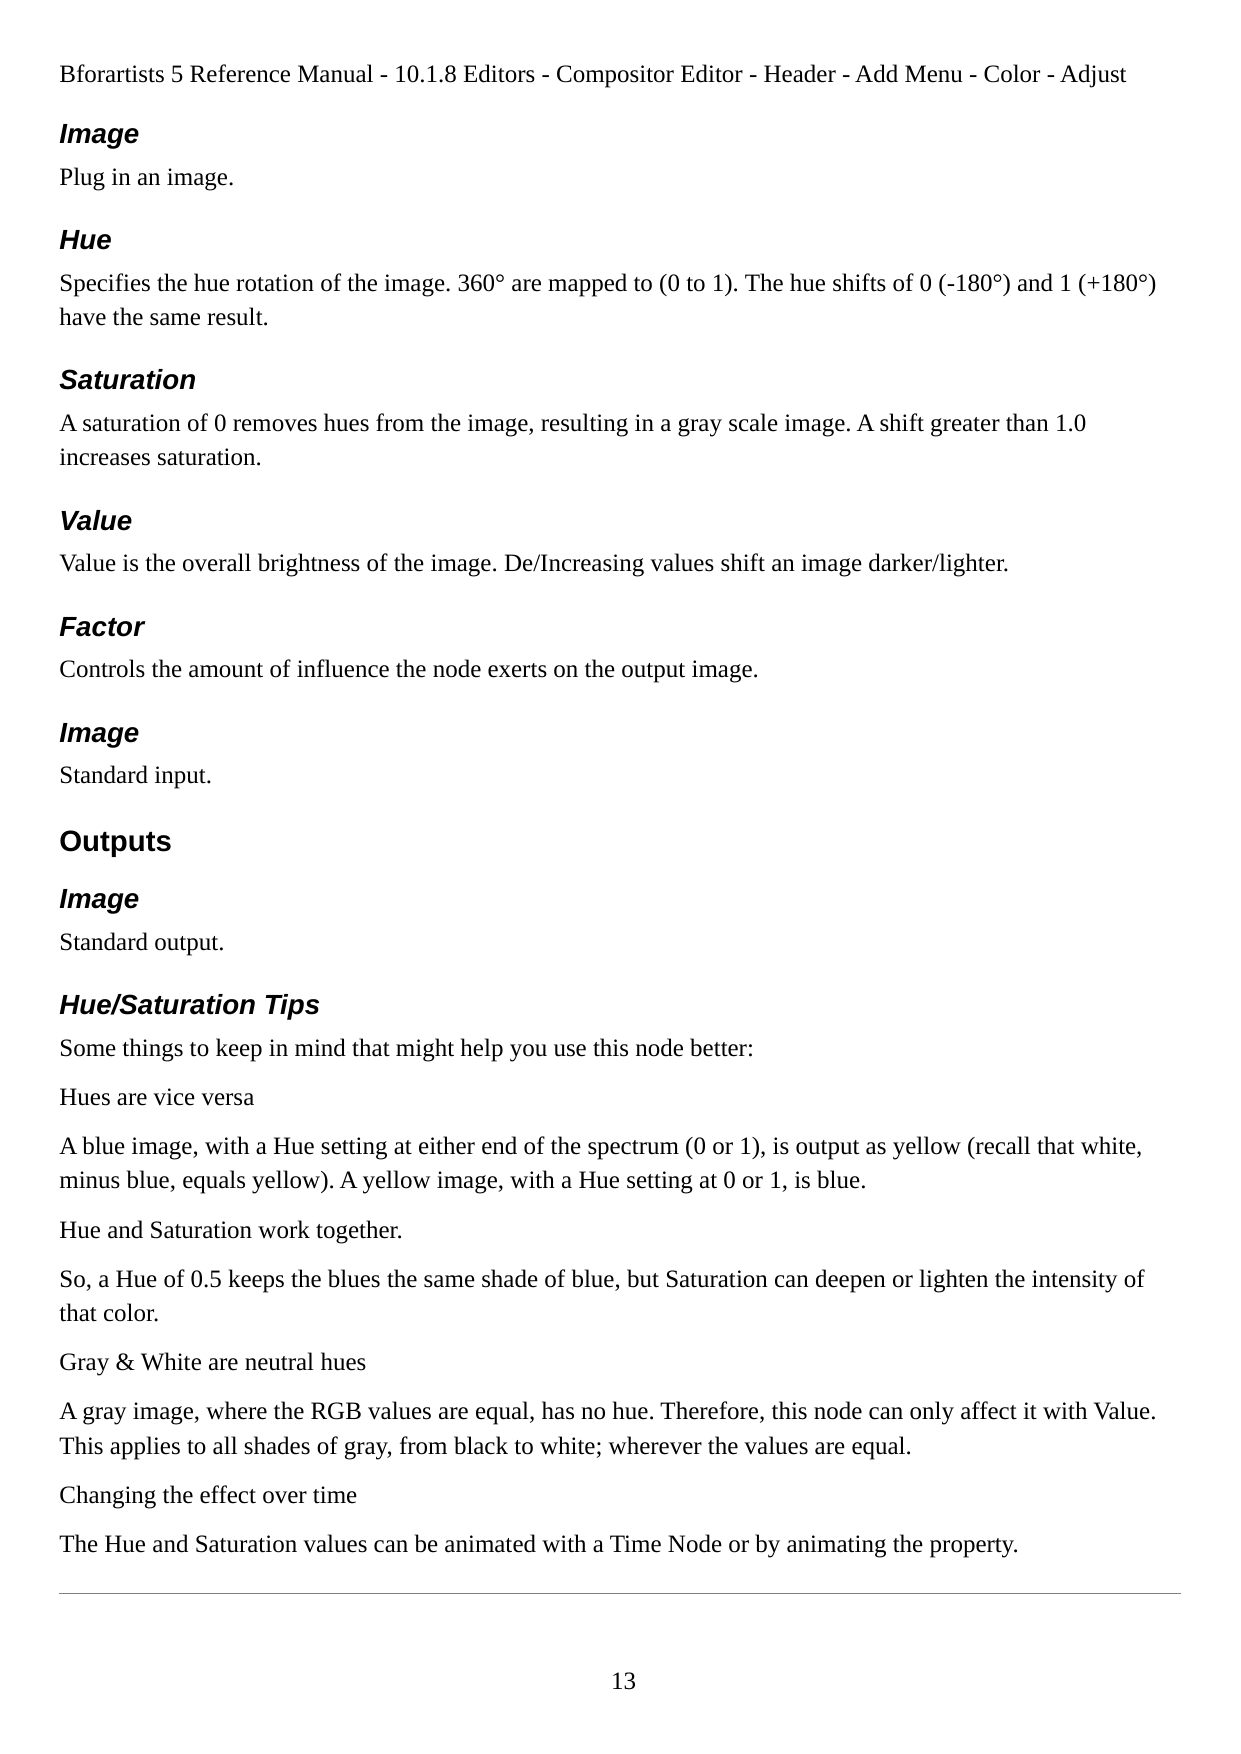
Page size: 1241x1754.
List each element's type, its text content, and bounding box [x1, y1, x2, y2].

subtitle Image [59, 883, 1181, 914]
text Some things to keep in mind that might help you use this node better: [59, 1033, 1181, 1062]
subtitle Hue [59, 223, 1181, 255]
subtitle Factor [59, 610, 1181, 642]
subtitle Outputs [59, 824, 1181, 858]
text Changing the effect over time [59, 1480, 1181, 1509]
text Gray & White are neutral hues [59, 1347, 1181, 1376]
subtitle Value [59, 504, 1181, 536]
subtitle Image [59, 117, 1181, 149]
text Specifies the hue rotation of the image. 360° are mapped to (0 to 1). The hue shifts of 0 (-180°) and 1 (+180°) have the same result. [59, 268, 1181, 331]
text A blue image, with a Hue setting at either end of the spectrum (0 or 1), is output as yellow (recall that white, minus blue, equals yellow). A yellow image, with a Hue setting at 0 or 1, is blue. [59, 1131, 1181, 1194]
text Hue and Saturation work together. [59, 1215, 1181, 1243]
text Hues are vice versa [59, 1082, 1181, 1111]
text A saturation of 0 removes hues from the image, resulting in a gray scale image. A shift greater than 1.0 increases saturation. [59, 408, 1181, 471]
subtitle Saturation [59, 364, 1181, 396]
text Standard output. [59, 927, 1181, 956]
text Controls the amount of influence the node exerts on the output image. [59, 654, 1181, 683]
subtitle Hue/Saturation Tips [59, 989, 1181, 1021]
text A gray image, where the RGB values are equal, has no hue. Therefore, this node can only affect it with Value. This applies to all shades of gray, from black to white; wherever the values are equal. [59, 1396, 1181, 1459]
text Standard input. [59, 760, 1181, 789]
text The Hue and Saturation values can be animated with a Time Node or by animating the property. [59, 1529, 1181, 1558]
subtitle Image [59, 716, 1181, 748]
text Plug in an image. [59, 162, 1181, 190]
text So, a Hue of 0.5 keeps the blues the same shade of blue, but Saturation can deepen or lighten the intensity of that color. [59, 1264, 1181, 1327]
text Value is the overall brightness of the image. De/Increasing values shift an image darker/lighter. [59, 548, 1181, 577]
